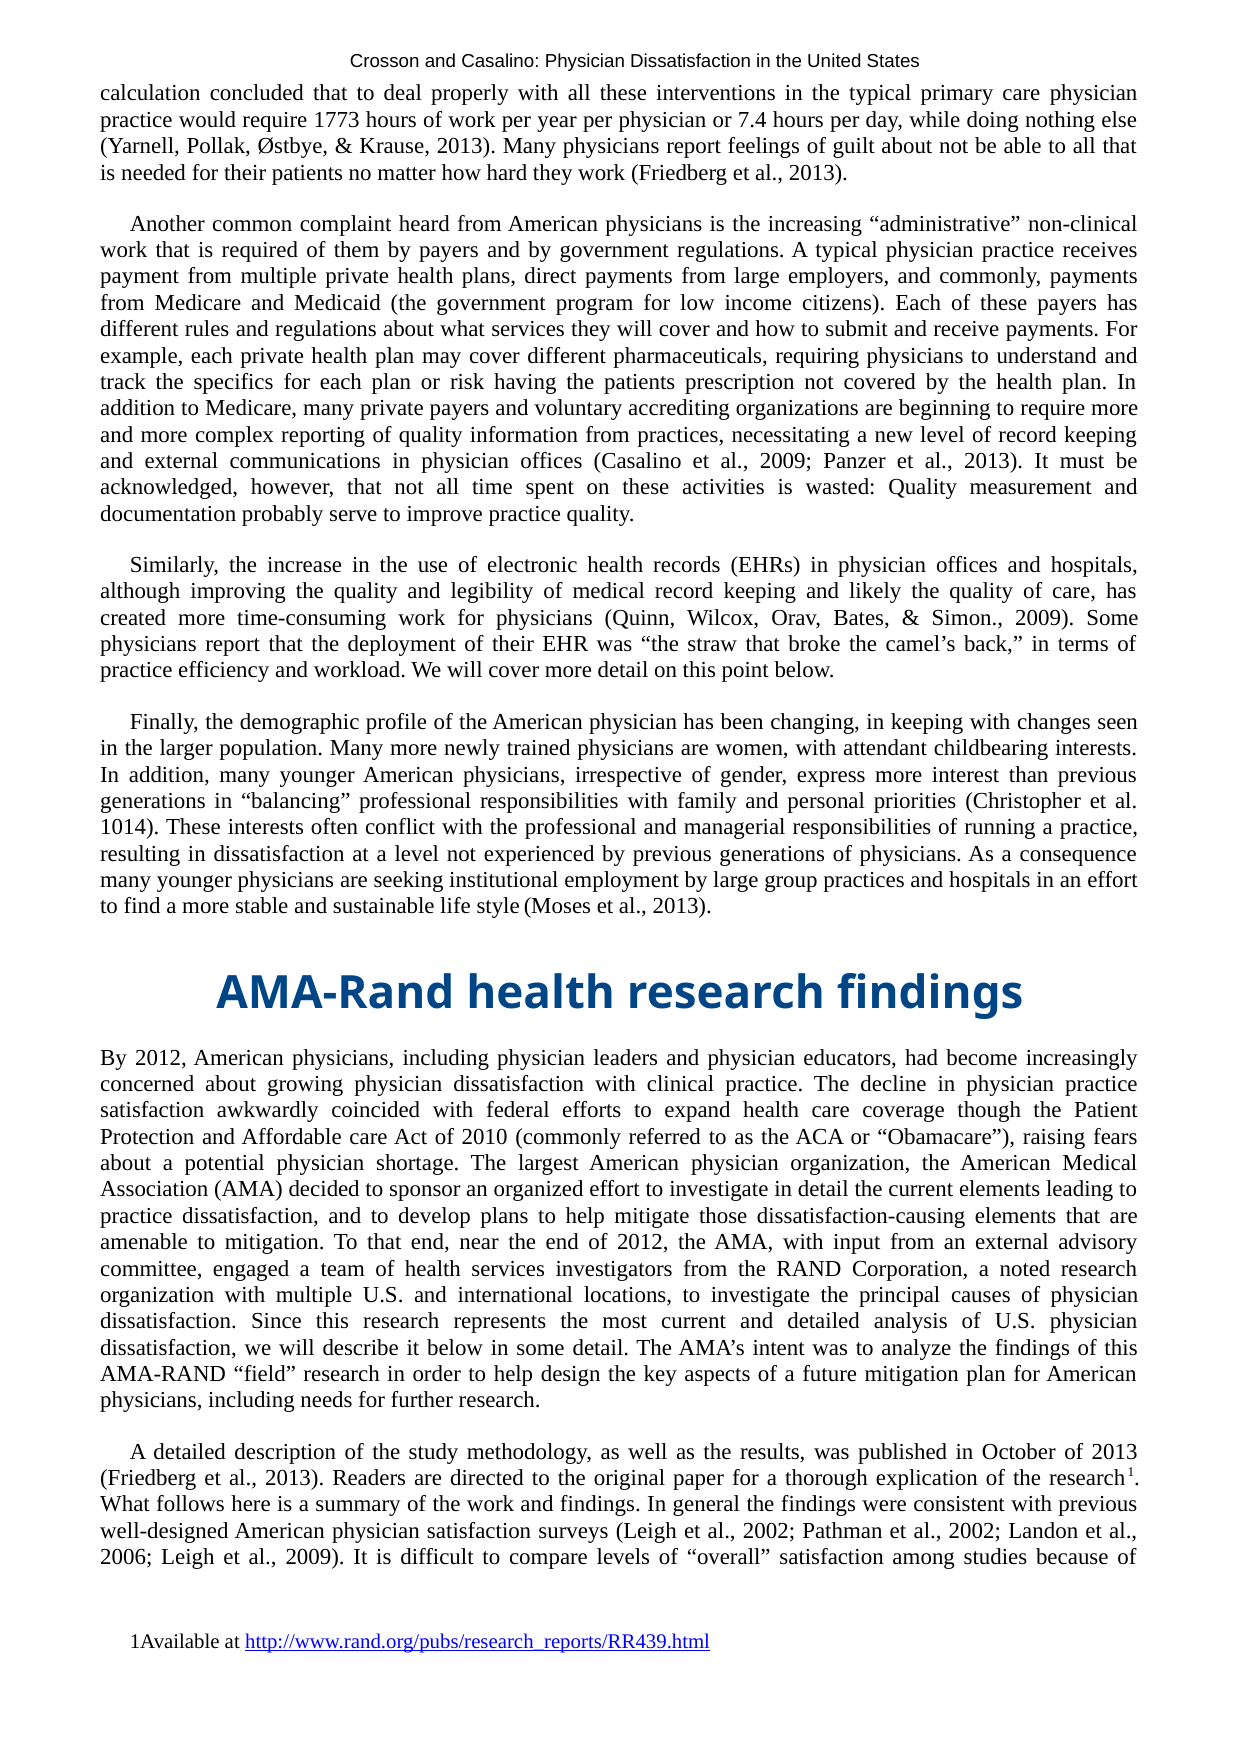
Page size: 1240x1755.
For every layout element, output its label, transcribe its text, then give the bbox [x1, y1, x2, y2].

text calculation concluded that to deal properly with all these interventions in the typical primary care physician practice would require 1773 hours of work per year per physician or 7.4 hours per day, while doing nothing else (Yarnell, Pollak, Østbye, & Krause, 2013). Many physicians report feelings of guilt about not be able to all that is needed for their patients no matter how hard they work (Friedberg et al., 2013). [100, 79, 1139, 185]
subtitle AMA-Rand health research findings [100, 969, 1139, 1019]
text Similarly, the increase in the use of electronic health records (EHRs) in physician offices and hospitals, although improving the quality and legibility of medical record keeping and likely the quality of care, has created more time-consuming work for physicians (Quinn, Wilcox, Orav, Bates, & Simon., 2009). Some physicians report that the deployment of their EHR was “the straw that broke the camel’s back,” in terms of practice efficiency and workload. We will cover more detail on this point below. [100, 551, 1139, 683]
text Another common complaint heard from American physicians is the increasing “administrative” non-clinical work that is required of them by payers and by government regulations. A typical physician practice receives payment from multiple private health plans, direct payments from large employers, and commonly, payments from Medicare and Medicaid (the government program for low income citizens). Each of these payers has different rules and regulations about what services they will cover and how to submit and receive payments. For example, each private health plan may cover different pharmaceuticals, requiring physicians to understand and track the specifics for each plan or risk having the patients prescription not covered by the health plan. In addition to Medicare, many private payers and voluntary accrediting organizations are beginning to require more and more complex reporting of quality information from practices, necessitating a new level of record keeping and external communications in physician offices (Casalino et al., 2009; Panzer et al., 2013). It must be acknowledged, however, that not all time spent on these activities is wasted: Quality measurement and documentation probably serve to improve practice quality. [100, 210, 1139, 526]
text A detailed description of the study methodology, as well as the results, was published in October of 2013 (Friedberg et al., 2013). Readers are directed to the original paper for a thorough explication of the research. What follows here is a summary of the work and findings. In general the findings were consistent with previous well-designed American physician satisfaction surveys (Leigh et al., 2002; Pathman et al., 2002; Landon et al., 2006; Leigh et al., 2009). It is difficult to compare levels of “overall” satisfaction among studies because of [100, 1438, 1139, 1569]
text Available at http://www.rand.org/pubs/research_reports/RR439.html [100, 1629, 1139, 1653]
text By 2012, American physicians, including physician leaders and physician educators, had become increasingly concerned about growing physician dissatisfaction with clinical practice. The decline in physician practice satisfaction awkwardly coincided with federal efforts to expand health care coverage though the Patient Protection and Affordable care Act of 2010 (commonly referred to as the ACA or “Obamacare”), raising fears about a potential physician shortage. The largest American physician organization, the American Medical Association (AMA) decided to sponsor an organized effort to investigate in detail the current elements leading to practice dissatisfaction, and to develop plans to help mitigate those dissatisfaction-causing elements that are amenable to mitigation. To that end, near the end of 2012, the AMA, with input from an external advisory committee, engaged a team of health services investigators from the RAND Corporation, a noted research organization with multiple U.S. and international locations, to investigate the principal causes of physician dissatisfaction. Since this research represents the most current and detailed analysis of U.S. physician dissatisfaction, we will describe it below in some detail. The AMA’s intent was to analyze the findings of this AMA-RAND “field” research in order to help design the key aspects of a future mitigation plan for American physicians, including needs for further research. [100, 1044, 1139, 1413]
text Finally, the demographic profile of the American physician has been changing, in keeping with changes seen in the larger population. Many more newly trained physicians are women, with attendant childbearing interests. In addition, many younger American physicians, irrespective of gender, express more interest than previous generations in “balancing” professional responsibilities with family and personal priorities (Christopher et al. 1014). These interests often conflict with the professional and managerial responsibilities of running a practice, resulting in dissatisfaction at a level not experienced by previous generations of physicians. As a consequence many younger physicians are seeking institutional employment by large group practices and hospitals in an effort to find a more stable and sustainable life style (Moses et al., 2013). [100, 708, 1139, 919]
